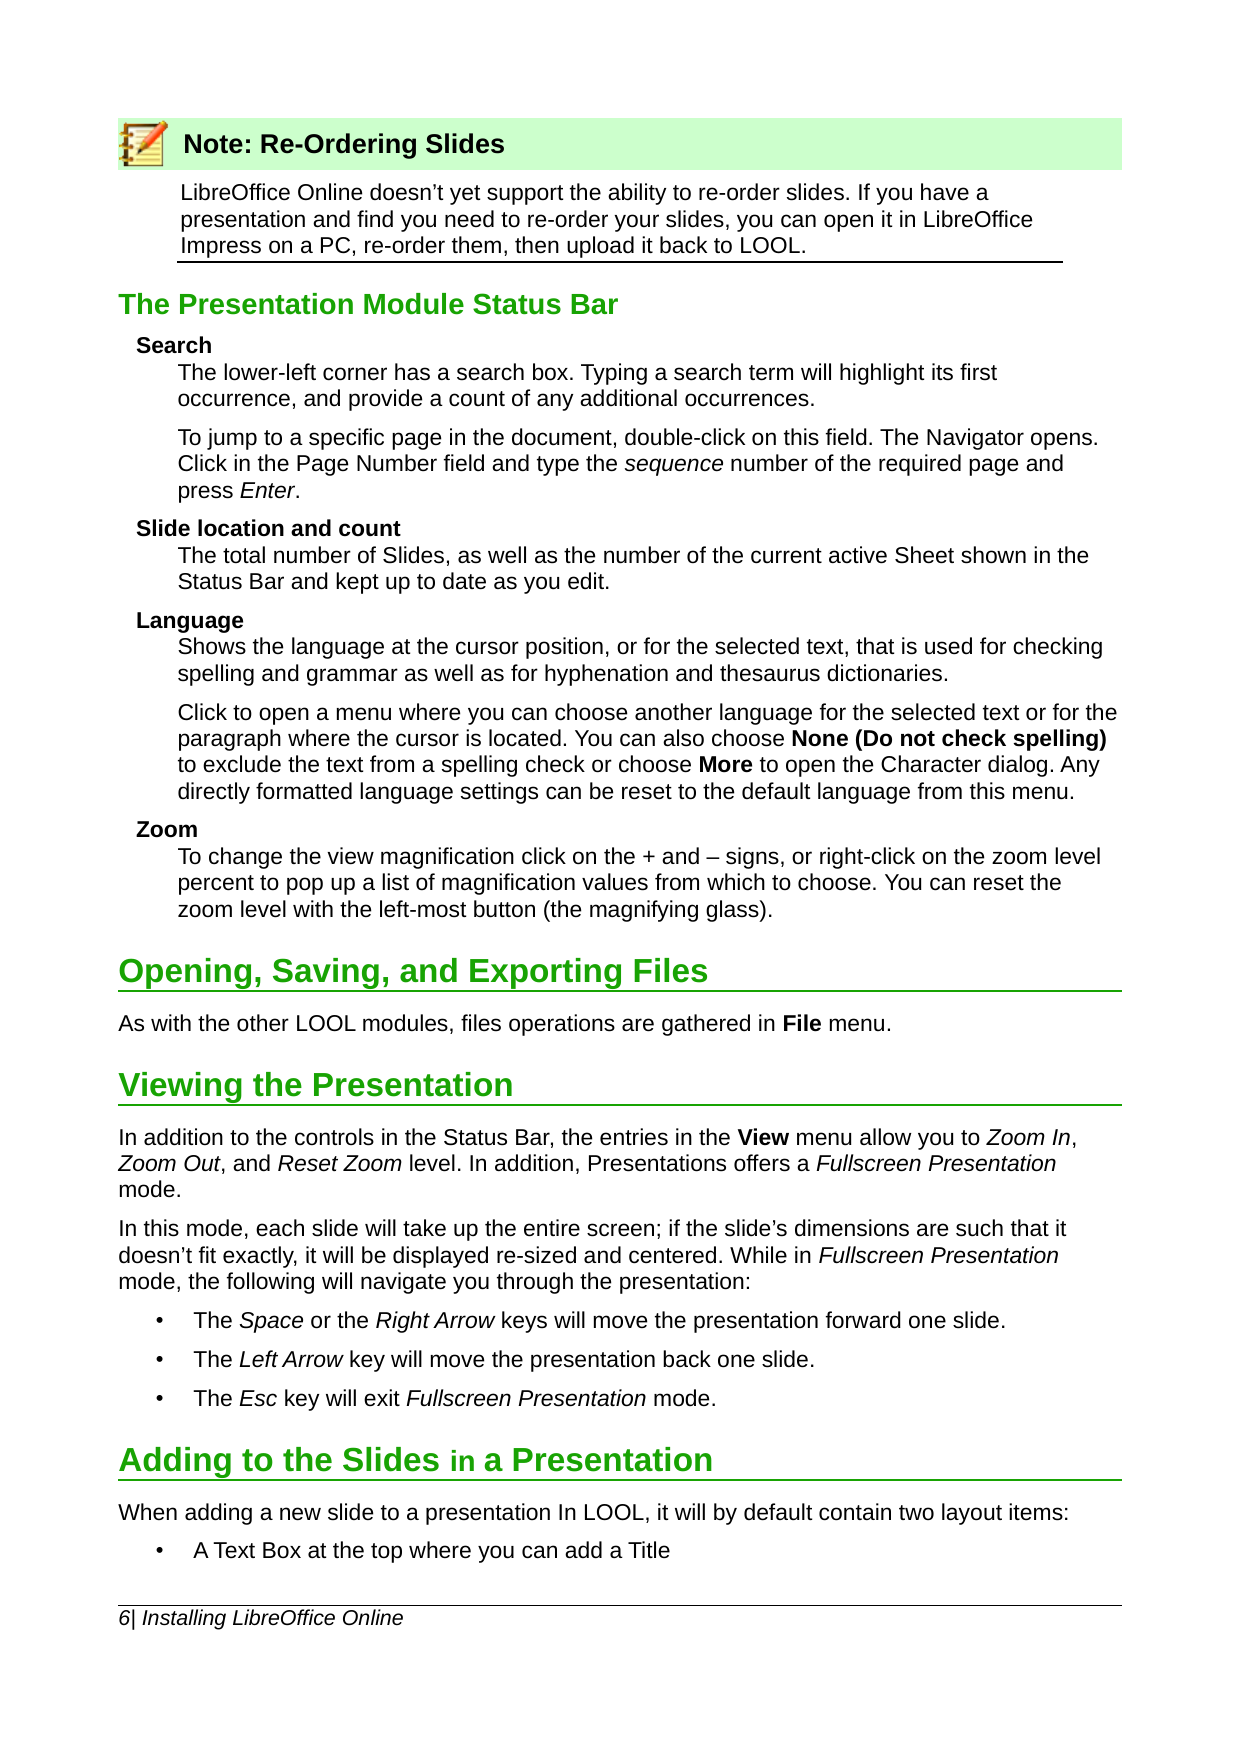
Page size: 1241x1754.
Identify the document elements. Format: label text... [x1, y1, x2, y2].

text The total number of Slides, as well as the number of the current active Sheet shown in the Status Bar and kept up to date as you edit. [177, 542, 1122, 594]
subtitle Note: Re-Ordering Slides [118, 118, 1122, 170]
text Zoom [136, 816, 1122, 843]
text LibreOffice Online doesn’t yet support the ability to re-order slides. If you have a presentation and find you need to re-order your slides, you can open it in LibreOffice Impress on a PC, re-order them, then upload it back to LOOL. [177, 176, 1063, 261]
text Click to open a menu where you can choose another language for the selected text or for the paragraph where the cursor is located. You can also choose None (Do not check spelling) to exclude the text from a spelling check or choose More to open the Character dialog. Any directly formatted language settings can be reset to the default language from this menu. [177, 698, 1122, 804]
text Slide location and count [136, 515, 1122, 542]
list The Space or the Right Arrow keys will move the presentation forward one slide. [156, 1307, 1122, 1333]
text In addition to the controls in the Status Bar, the entries in the View menu allow you to Zoom In, Zoom Out, and Reset Zoom level. In addition, Presentations offers a Fullscreen Presentation mode. [118, 1124, 1122, 1203]
text To jump to a specific page in the document, double-click on this field. The Navigator opens. Click in the Page Number field and type the sequence number of the required page and press Enter. [177, 424, 1122, 503]
subtitle Opening, Saving, and Exporting Files [118, 951, 1122, 990]
subtitle The Presentation Module Status Bar [118, 287, 1122, 321]
subtitle Viewing the Presentation [118, 1065, 1122, 1104]
text Search [136, 332, 1122, 359]
subtitle Adding to the Slides in a Presentation [118, 1440, 1122, 1479]
list A Text Box at the top where you can add a Title [156, 1537, 1122, 1564]
text The lower-left corner has a search box. Typing a search term will highlight its first occurrence, and provide a count of any additional occurrences. [177, 359, 1122, 411]
text In this mode, each slide will take up the entire screen; if the slide’s dimensions are such that it doesn’t fit exactly, it will be displayed re-sized and centered. While in Fullscreen Presentation mode, the following will navigate you through the presentation: [118, 1215, 1122, 1294]
list The Left Arrow key will move the presentation back one slide. [156, 1346, 1122, 1372]
text As with the other LOOL modules, files operations are gathered in File menu. [118, 1009, 1122, 1036]
list The Esc key will exit Fullscreen Presentation mode. [156, 1384, 1122, 1411]
picture [119, 119, 170, 170]
text Language [136, 607, 1122, 633]
text When adding a new slide to a presentation In LOOL, it will by default contain two layout items: [118, 1498, 1122, 1525]
text To change the view magnification click on the + and – signs, or right-click on the zoom level percent to pop up a list of magnification values from which to choose. You can reset the zoom level with the left-most button (the magnifying glass). [177, 843, 1122, 922]
text Shows the language at the cursor position, or for the selected text, that is used for checking spelling and grammar as well as for hyphenation and thesaurus dictionaries. [177, 633, 1122, 686]
